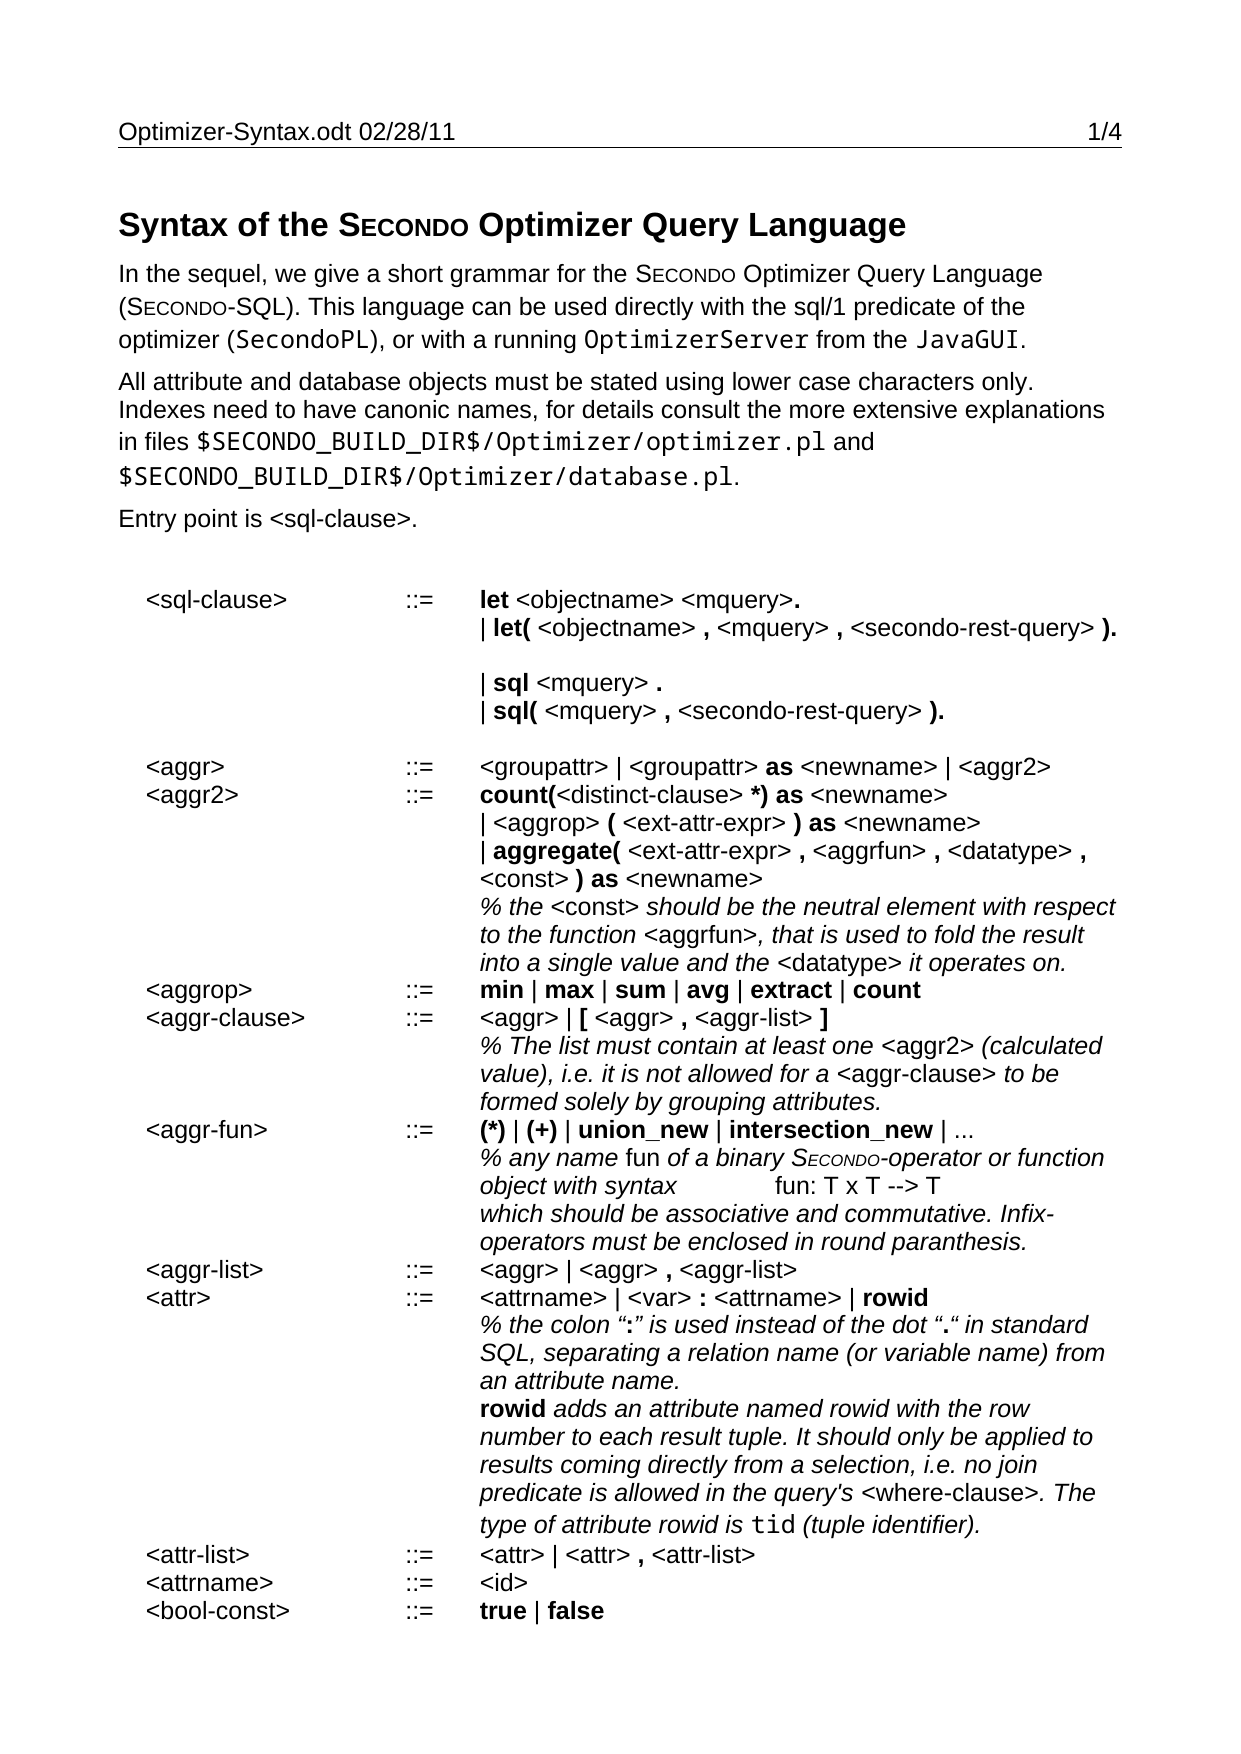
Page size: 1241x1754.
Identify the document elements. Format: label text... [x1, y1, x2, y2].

text All attribute and database objects must be stated using lower case characters only. Indexes need to have canonic names, for details consult the more extensive explanations in files $SECONDO_BUILD_DIR$/Optimizer/optimizer.pl and $SECONDO_BUILD_DIR$/Optimizer/database.pl. [118, 368, 1122, 492]
subtitle Syntax of the Secondo Optimizer Query Language [118, 202, 1122, 244]
text <aggrop> ::= min | max | sum | avg | extract | count [146, 976, 1122, 1004]
text <aggr2> ::= count(<distinct-clause> *) as <newname> | <aggrop> ( <ext-attr-expr> ) as <newname> | aggregate( <ext-attr-expr> , <aggrfun> , <datatype> , <const> ) as <newname> % the <const> should be the neutral element with respect to the function <aggrfun>, that is used to fold the result into a single value and the <datatype> it operates on. [146, 781, 1122, 976]
text In the sequel, we give a short grammar for the Secondo Optimizer Query Language (Secondo-SQL). This language can be used directly with the sql/1 predicate of the optimizer (SecondoPL), or with a running OptimizerServer from the JavaGUI. [118, 256, 1122, 356]
text <attrname> ::= <id> [146, 1569, 1122, 1597]
text Entry point is <sql-clause>. [118, 505, 1122, 533]
text <sql-clause> ::= let <objectname> <mquery>. | let( <objectname> , <mquery> , <secondo-rest-query> ). | sql <mquery> . | sql( <mquery> , <secondo-rest-query> ). [146, 586, 1122, 725]
text <aggr-clause> ::= <aggr> | [ <aggr> , <aggr-list> ] % The list must contain at least one <aggr2> (calculated value), i.e. it is not allowed for a <aggr-clause> to be formed solely by grouping attributes. [146, 1004, 1122, 1116]
text <bool-const> ::= true | false [146, 1597, 1122, 1624]
text <aggr> ::= <groupattr> | <groupattr> as <newname> | <aggr2> [146, 753, 1122, 781]
text <attr> ::= <attrname> | <var> : <attrname> | rowid % the colon “:” is used instead of the dot “.“ in standard SQL, separating a relation name (or variable name) from an attribute name. rowid adds an attribute named rowid with the row number to each result tuple. It should only be applied to results coming directly from a selection, i.e. no join predicate is allowed in the query's <where-clause>. The type of attribute rowid is tid (tuple identifier). [146, 1283, 1122, 1541]
text <aggr-list> ::= <aggr> | <aggr> , <aggr-list> [146, 1256, 1122, 1283]
text <aggr-fun> ::= (*) | (+) | union_new | intersection_new | ... % any name fun of a binary Secondo-operator or function object with syntax fun: T x T --> T which should be associative and commutative. Infix-operators must be enclosed in round paranthesis. [146, 1116, 1122, 1256]
text <attr-list> ::= <attr> | <attr> , <attr-list> [146, 1541, 1122, 1569]
